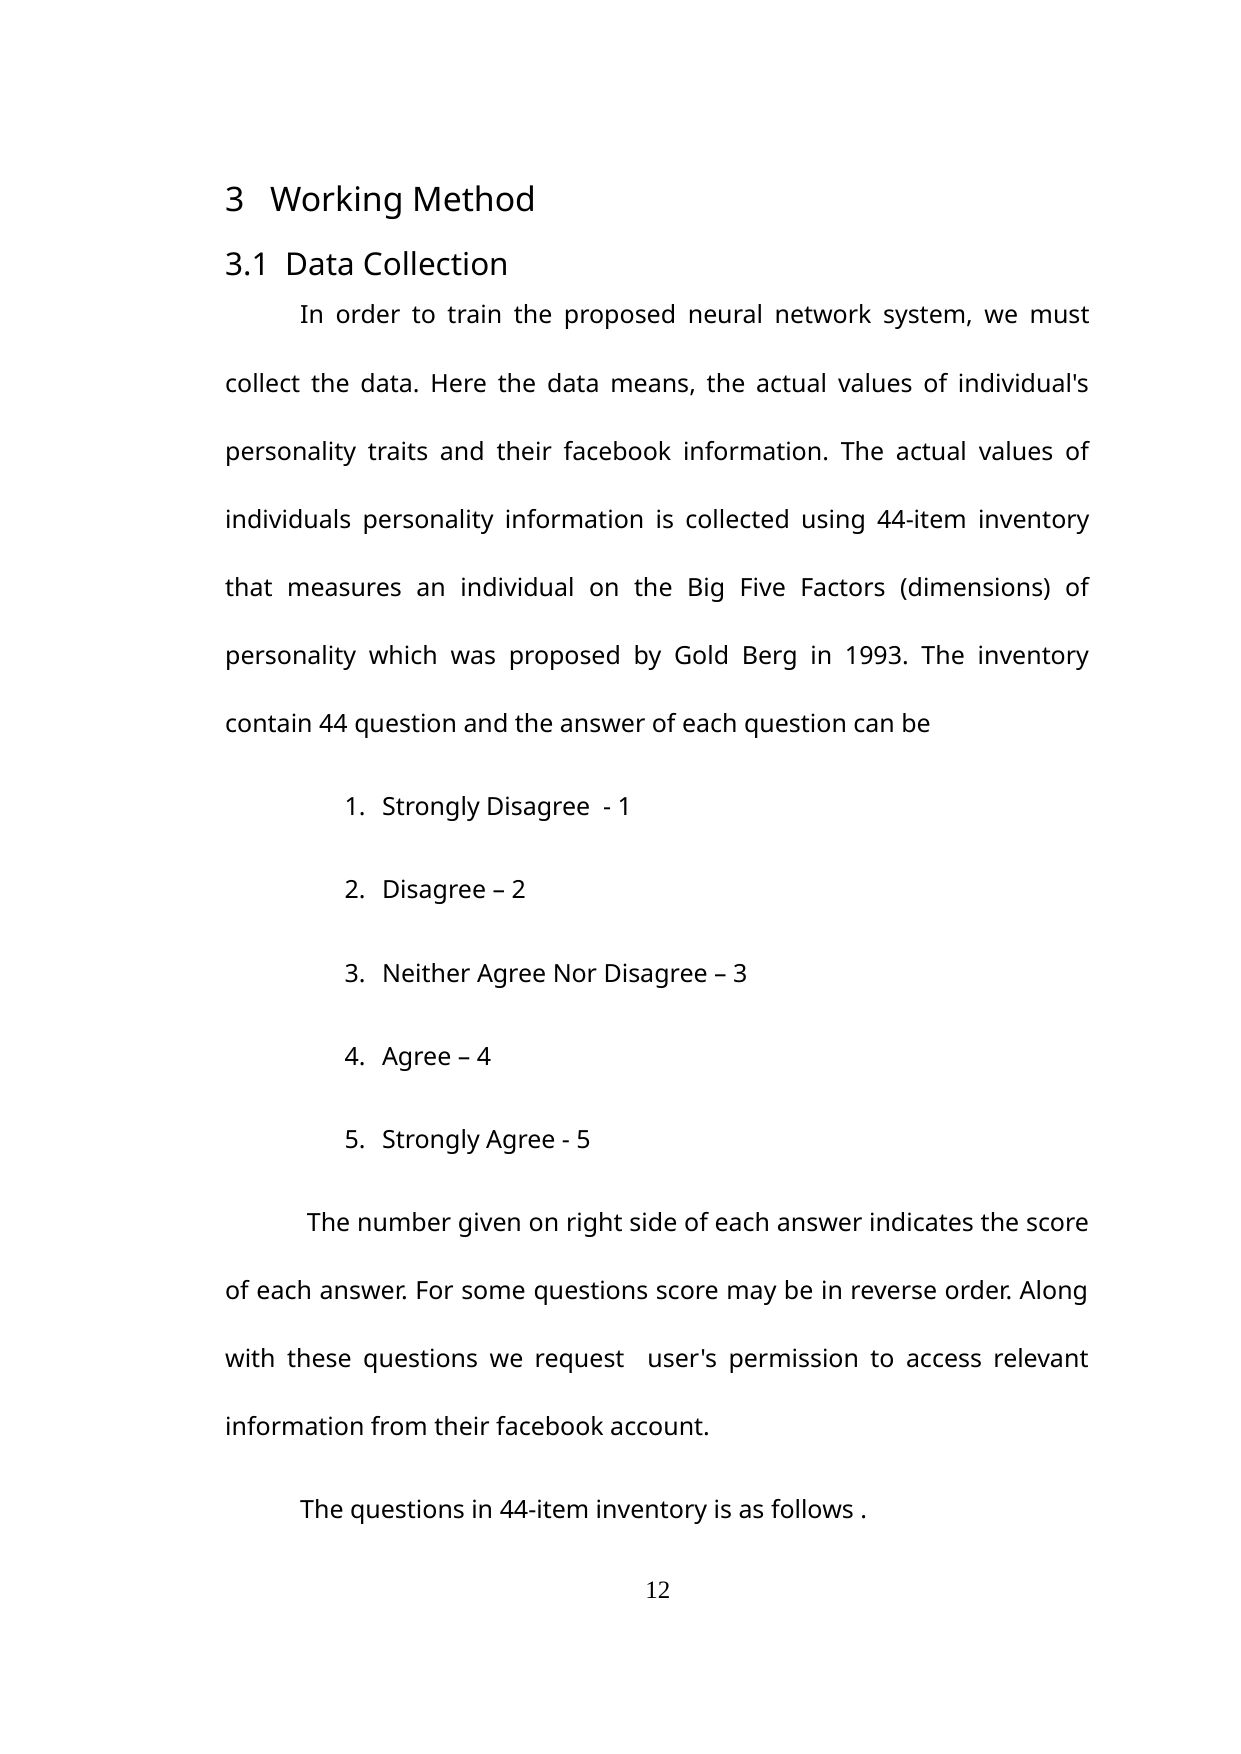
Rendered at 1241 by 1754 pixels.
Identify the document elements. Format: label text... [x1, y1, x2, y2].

list Disagree – 2 [344, 872, 1090, 906]
subtitle Working Method [225, 175, 1090, 221]
subtitle Data Collection [225, 242, 1090, 284]
list Strongly Agree - 5 [344, 1121, 1090, 1156]
text In order to train the proposed neural network system, we must collect the data. Here the data means, the actual values of individual's personality traits and their facebook information. The actual values of individuals personality information is collected using 44-item inventory that measures an individual on the Big Five Factors (dimensions) of personality which was proposed by Gold Berg in 1993. The inventory contain 44 question and the answer of each question can be [225, 297, 1090, 740]
list Neither Agree Nor Disagree – 3 [344, 955, 1090, 989]
text The questions in 44-item inventory is as follows . [225, 1492, 1090, 1526]
list Agree – 4 [344, 1038, 1090, 1072]
text The number given on right side of each answer indicates the score of each answer. For some questions score may be in reverse order. Along with these questions we request user's permission to access relevant information from their facebook account. [225, 1204, 1090, 1443]
list Strongly Disagree - 1 [344, 789, 1090, 823]
